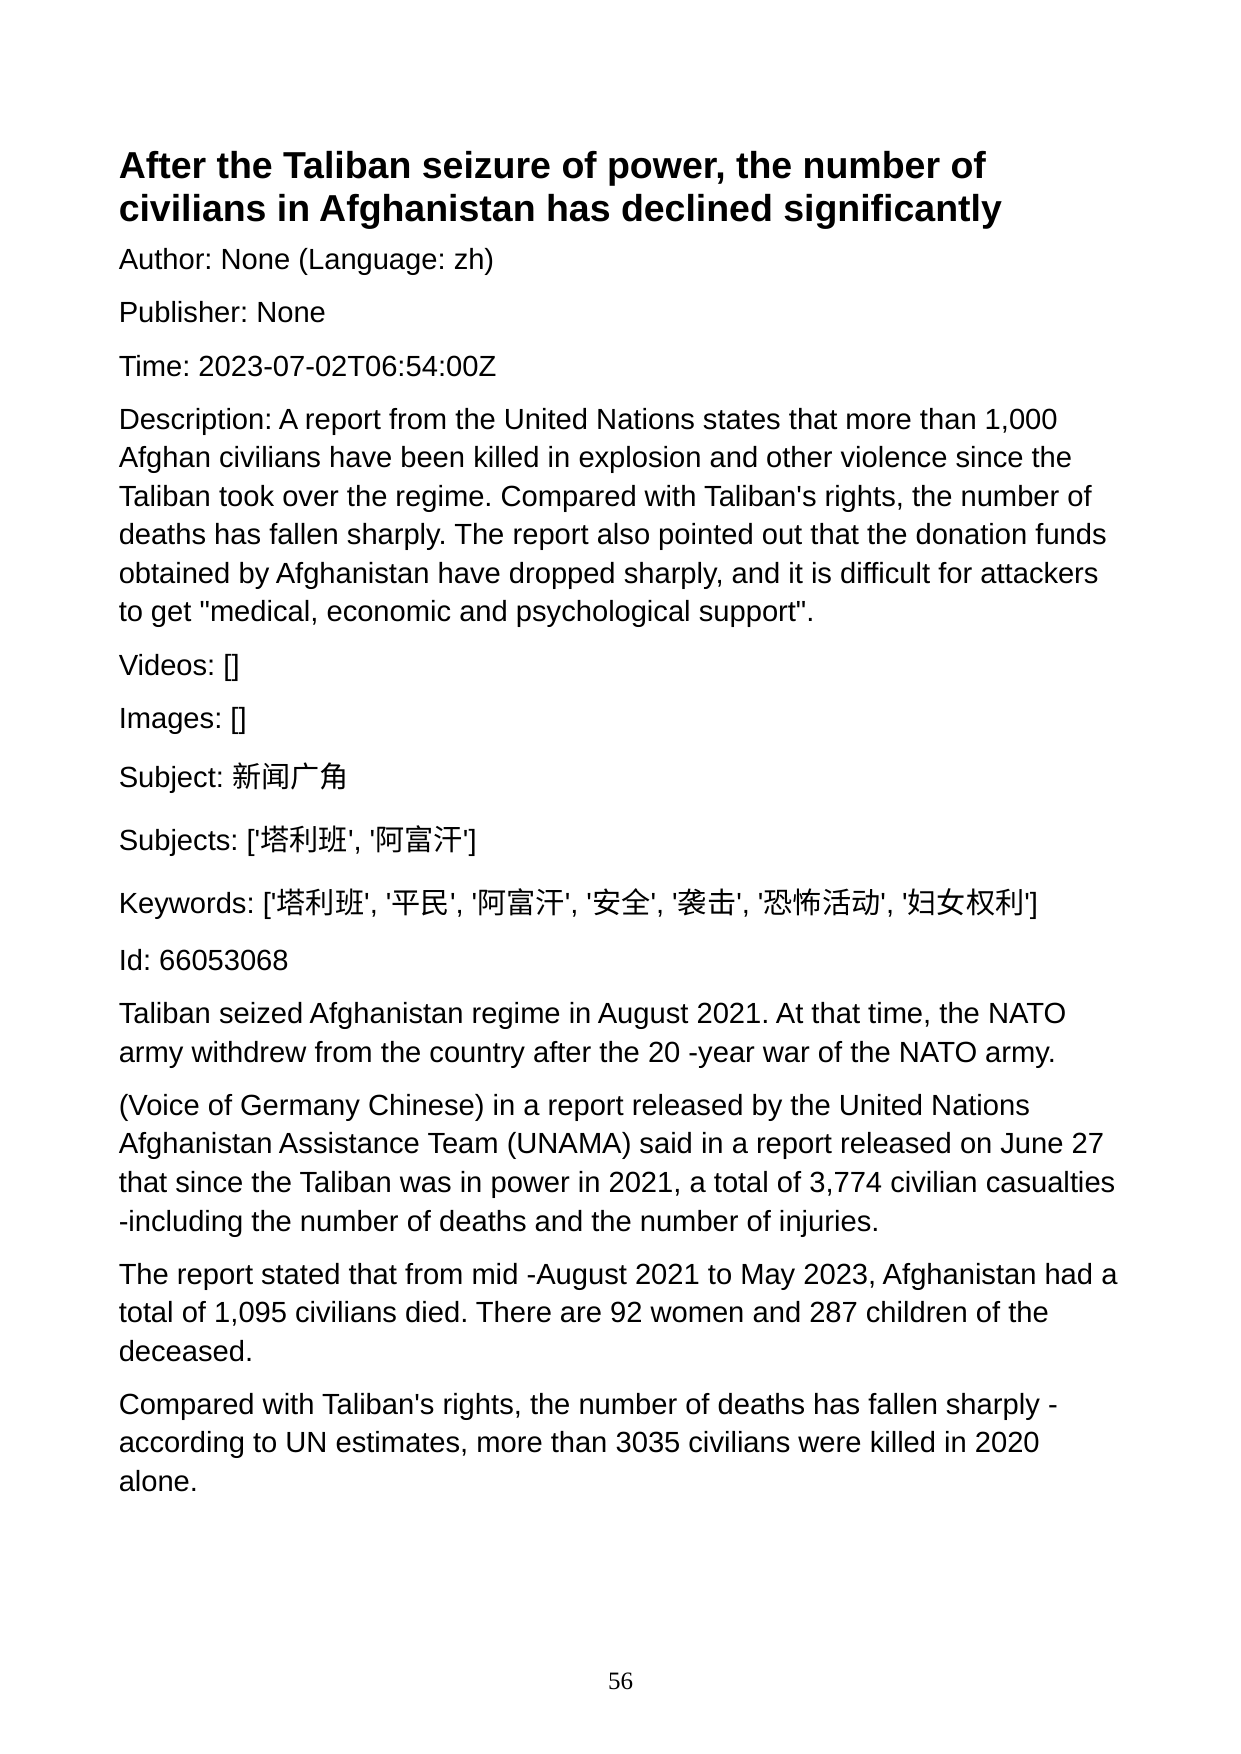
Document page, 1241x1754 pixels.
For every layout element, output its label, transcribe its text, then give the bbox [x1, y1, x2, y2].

text Compared with Taliban's rights, the number of deaths has fallen sharply -according to UN estimates, more than 3035 civilians were killed in 2020 alone. [118, 1387, 1122, 1497]
subtitle After the Taliban seizure of power, the number of civilians in Afghanistan has declined significantly [118, 143, 1122, 230]
text Videos: [] [118, 647, 1122, 681]
text Taliban seized Afghanistan regime in August 2021. At that time, the NATO army withdrew from the country after the 20 -year war of the NATO army. [118, 996, 1122, 1068]
text Author: None (Language: zh) [118, 242, 1122, 276]
text The report stated that from mid -August 2021 to May 2023, Afghanistan had a total of 1,095 civilians died. There are 92 women and 287 children of the deceased. [118, 1257, 1122, 1367]
text Description: A report from the United Nations states that more than 1,000 Afghan civilians have been killed in explosion and other violence since the Taliban took over the regime. Compared with Taliban's rights, the number of deaths has fallen sharply. The report also pointed out that the donation funds obtained by Afghanistan have dropped sharply, and it is difficult for attackers to get "medical, economic and psychological support". [118, 402, 1122, 628]
text Subject: 新闻广角 [118, 754, 1122, 796]
text Keywords: ['塔利班', '平民', '阿富汗', '安全', '袭击', '恐怖活动', '妇女权利'] [118, 880, 1122, 922]
text Time: 2023-07-02T06:54:00Z [118, 348, 1122, 382]
text Id: 66053068 [118, 943, 1122, 977]
text (Voice of Germany Chinese) in a report released by the United Nations Afghanistan Assistance Team (UNAMA) said in a report released on June 27 that since the Taliban was in power in 2021, a total of 3,774 civilian casualties -including the number of deaths and the number of injuries. [118, 1088, 1122, 1237]
text Images: [] [118, 701, 1122, 734]
text Publisher: None [118, 295, 1122, 329]
text Subjects: ['塔利班', '阿富汗'] [118, 817, 1122, 859]
